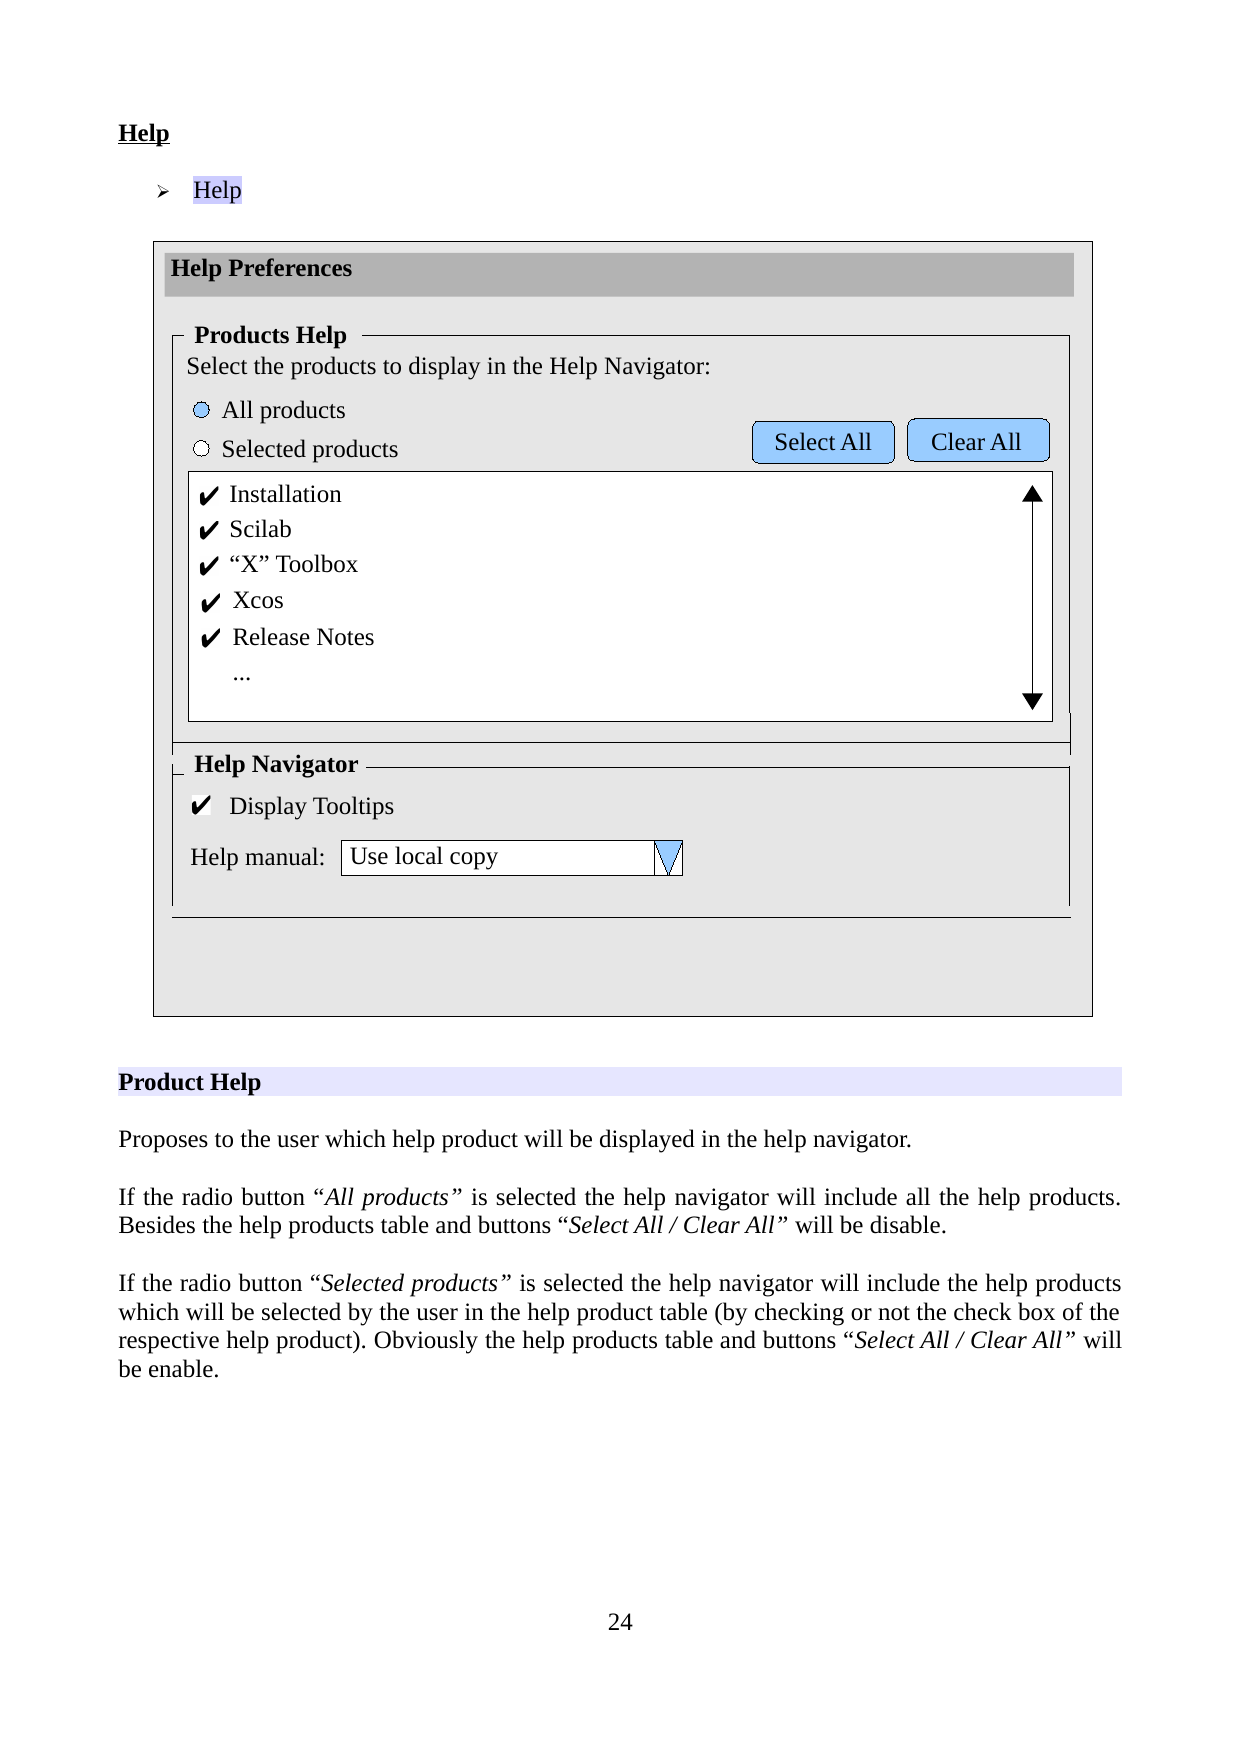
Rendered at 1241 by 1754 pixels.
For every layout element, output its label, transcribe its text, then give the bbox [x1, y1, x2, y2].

picture [201, 593, 220, 613]
picture [199, 521, 219, 540]
text Help [118, 118, 1122, 147]
text If the radio button “Selected products” is selected the help navigator will include the help products which will be selected by the user in the help product table (by checking or not the check box of the respective help product). Obviously the help products table and buttons “Select All / Clear All” will be enable. [118, 1268, 1122, 1383]
list Help [156, 176, 1122, 204]
picture [191, 795, 211, 815]
picture [201, 628, 220, 648]
text If the radio button “All products” is selected the help navigator will include all the help products. Besides the help products table and buttons “Select All / Clear All” will be disable. [118, 1182, 1122, 1239]
text Product Help [118, 1067, 1122, 1096]
text Proposes to the user which help product will be displayed in the help navigator. [118, 1124, 1122, 1153]
picture [199, 556, 219, 576]
picture [199, 486, 219, 506]
